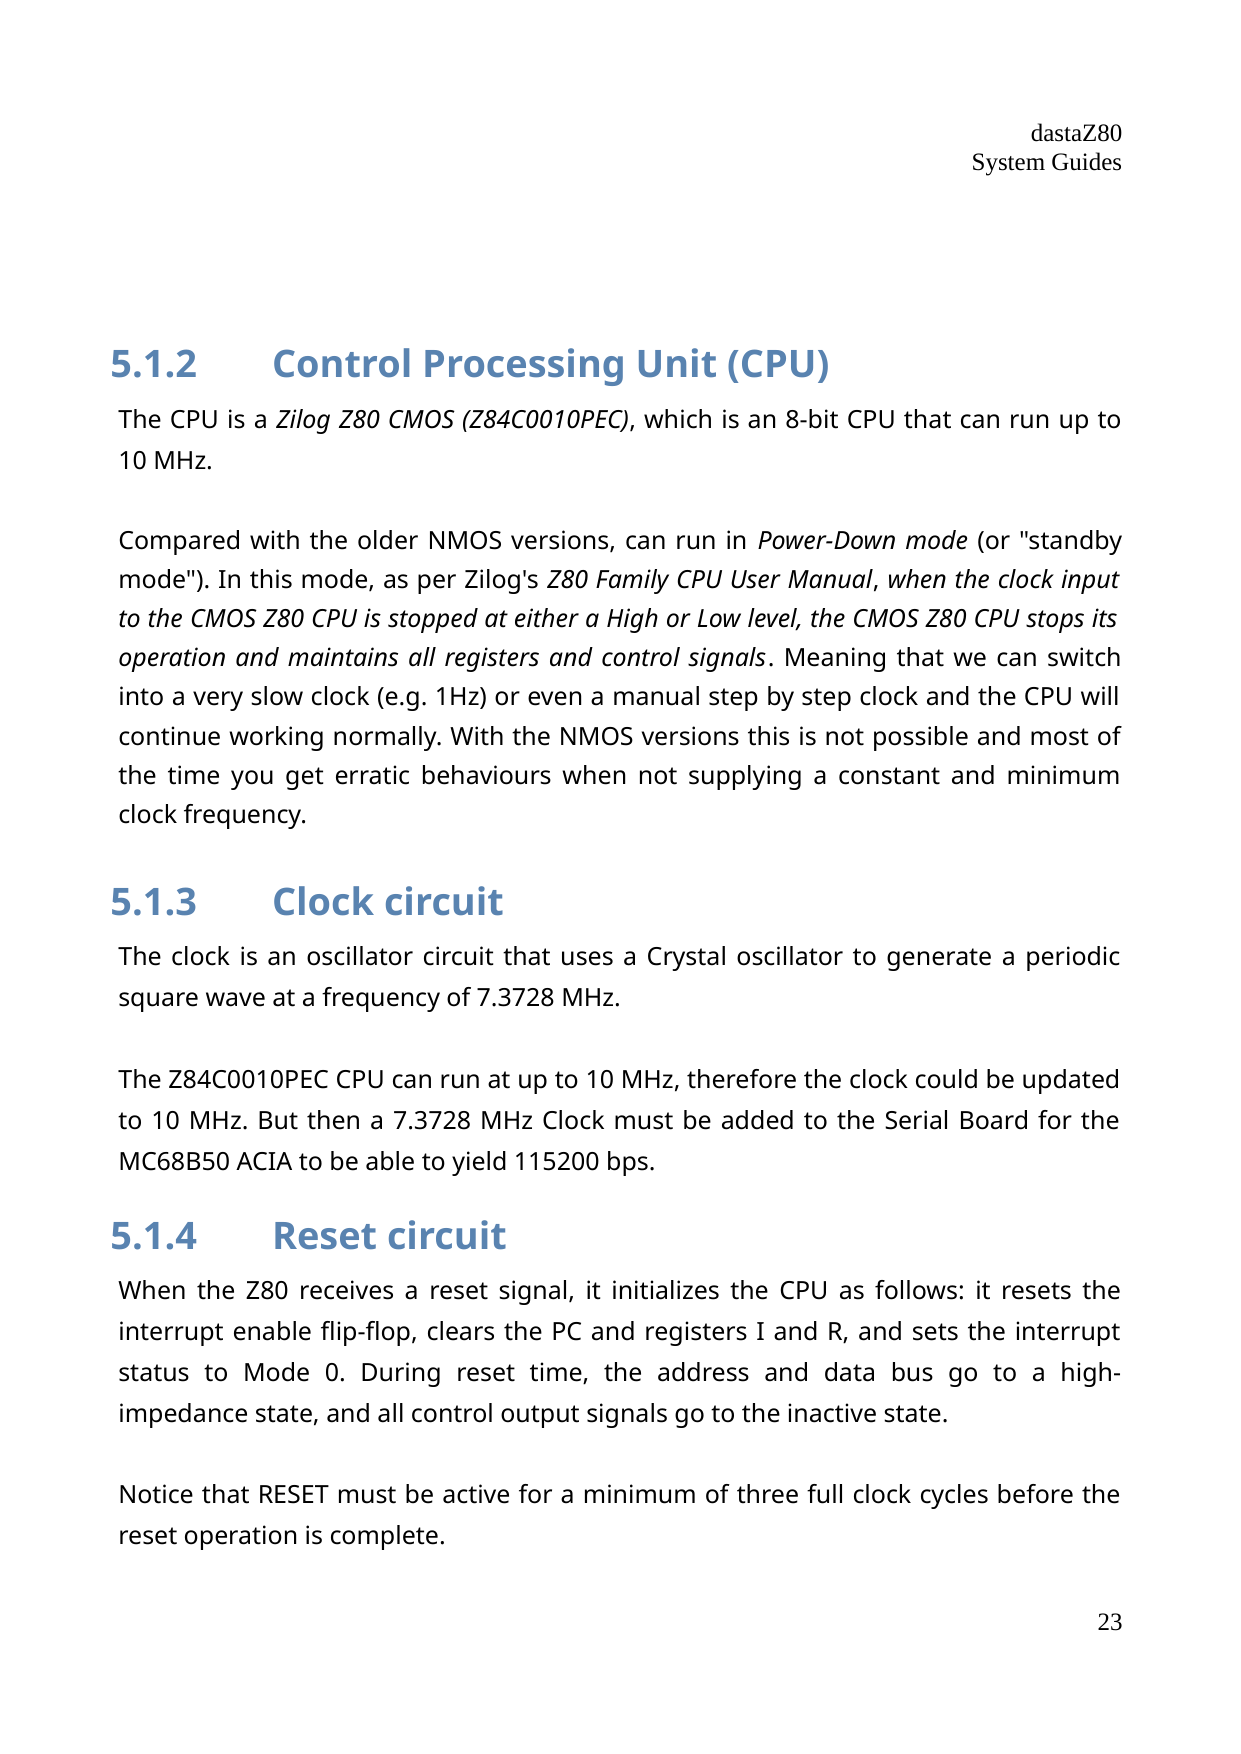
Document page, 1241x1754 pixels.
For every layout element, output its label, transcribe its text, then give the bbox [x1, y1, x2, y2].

text Notice that RESET must be active for a minimum of three full clock cycles before the reset operation is complete. [118, 1477, 1122, 1552]
text The CPU is a Zilog Z80 CMOS (Z84C0010PEC), which is an 8-bit CPU that can run up to 10 MHz. [118, 401, 1122, 476]
text Compared with the older NMOS versions, can run in Power-Down mode (or "standby mode"). In this mode, as per Zilog's Z80 Family CPU User Manual, when the clock input to the CMOS Z80 CPU is stopped at either a High or Low level, the CMOS Z80 CPU stops its operation and maintains all registers and control signals. Meaning that we can switch into a very slow clock (e.g. 1Hz) or even a manual step by step clock and the CPU will continue working normally. With the NMOS versions this is not possible and most of the time you get erratic behaviours when not supplying a constant and minimum clock frequency. [118, 483, 1122, 831]
subtitle Clock circuit [100, 875, 1122, 927]
text The Z84C0010PEC CPU can run at up to 10 MHz, therefore the clock could be updated to 10 MHz. But then a 7.3728 MHz Clock must be added to the Serial Board for the MC68B50 ACIA to be able to yield 115200 bps. [118, 1062, 1122, 1177]
subtitle Control Processing Unit (CPU) [100, 337, 1122, 389]
text The clock is an oscillator circuit that uses a Crystal oscillator to generate a periodic square wave at a frequency of 7.3728 MHz. [118, 939, 1122, 1014]
subtitle Reset circuit [100, 1209, 1122, 1261]
text When the Z80 receives a reset signal, it initializes the CPU as follows: it resets the interrupt enable flip-flop, clears the PC and registers I and R, and sets the interrupt status to Mode 0. During reset time, the address and data bus go to a high-impedance state, and all control output signals go to the inactive state. [118, 1273, 1122, 1429]
